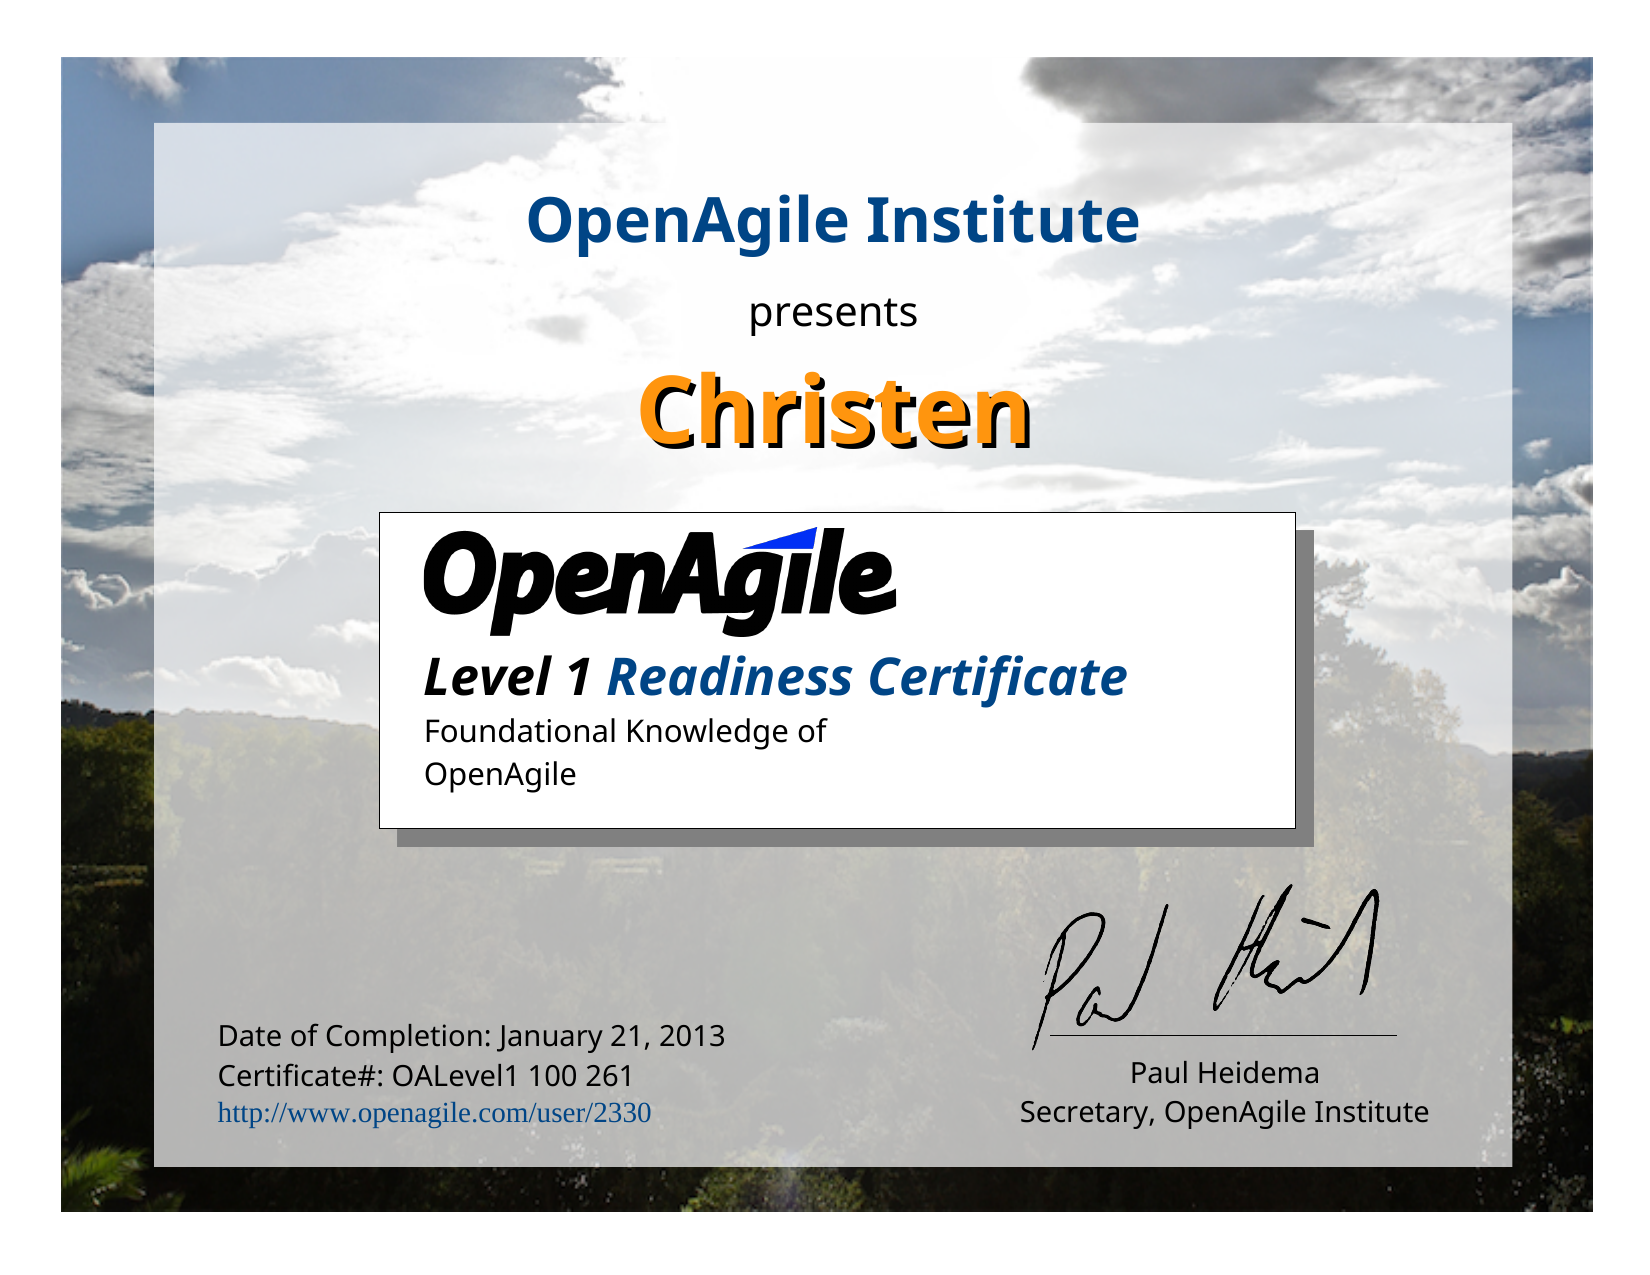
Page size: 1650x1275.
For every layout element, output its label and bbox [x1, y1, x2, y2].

picture [61, 57, 1593, 1212]
